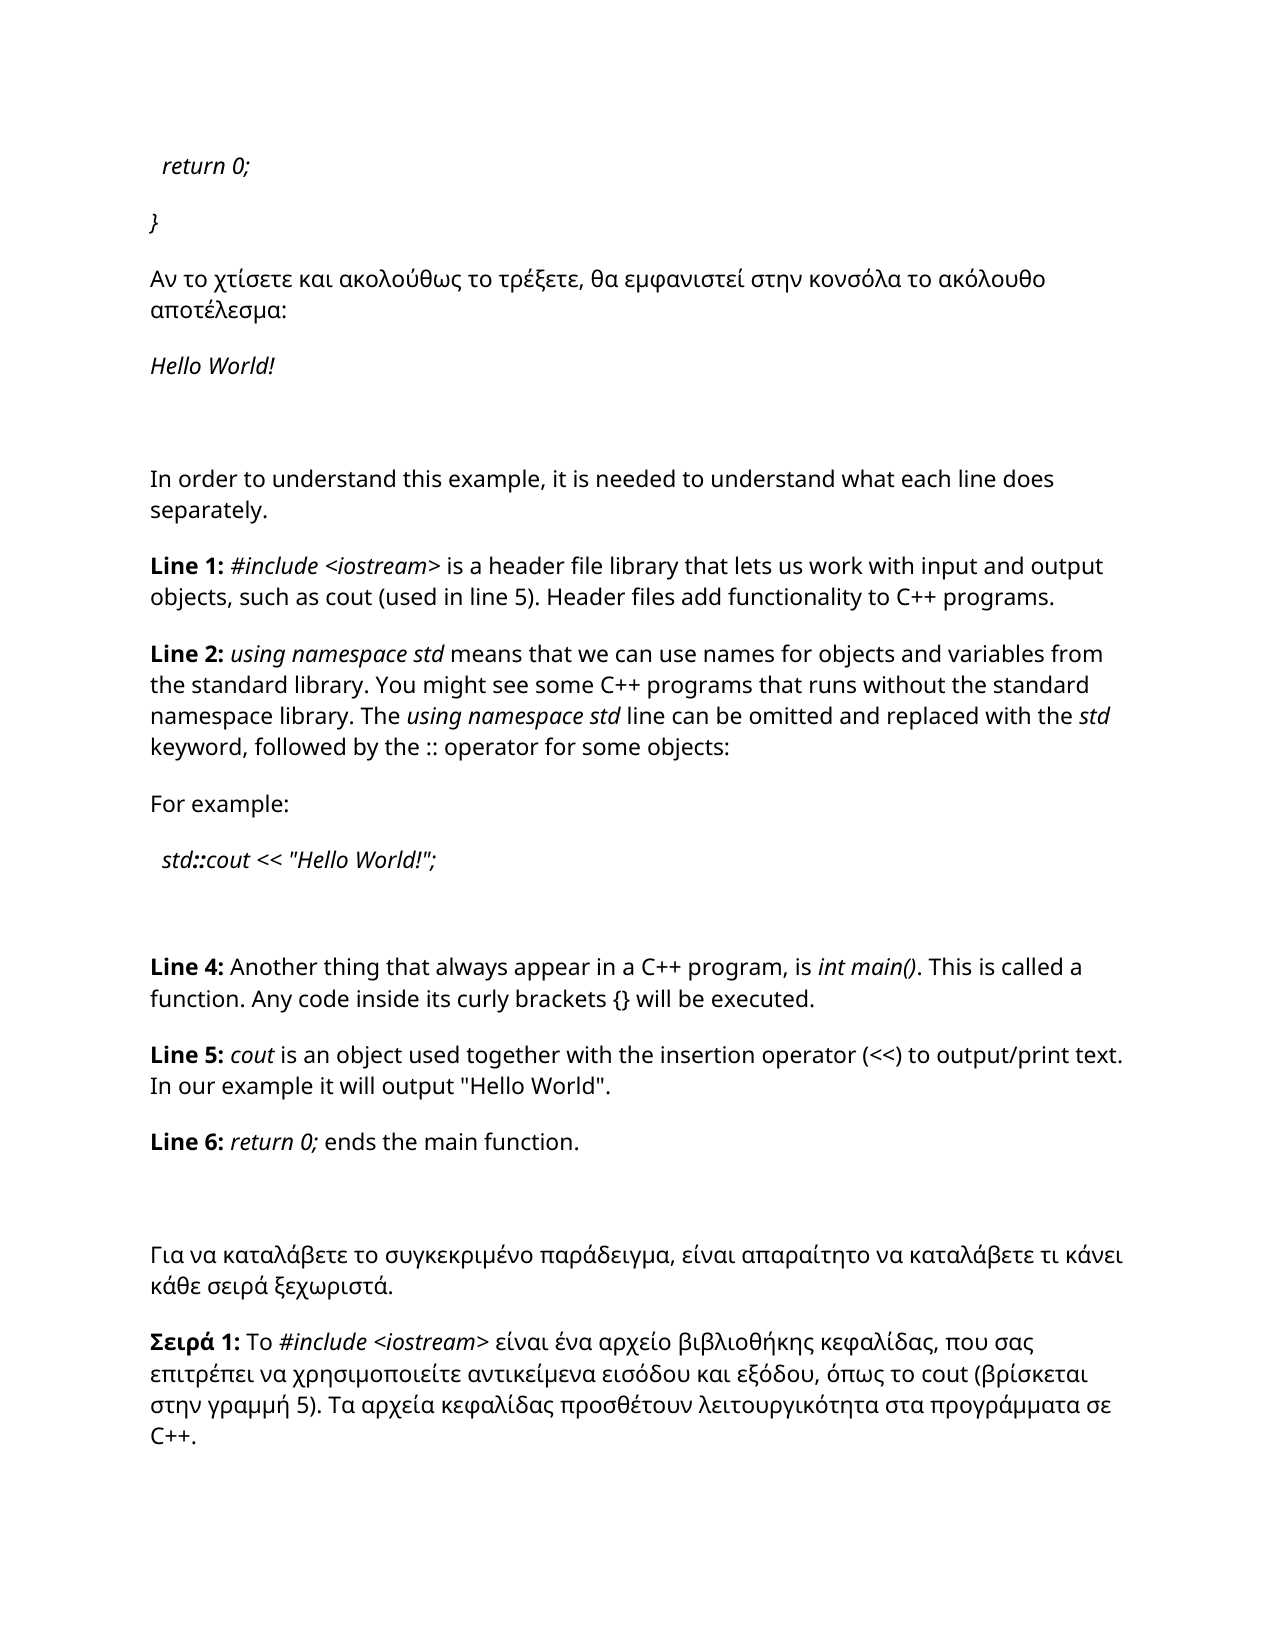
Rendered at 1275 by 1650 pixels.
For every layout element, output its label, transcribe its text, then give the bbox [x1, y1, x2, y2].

text Line 6: return 0; ends the main function. [150, 1126, 1125, 1158]
text For example: [150, 787, 1125, 819]
text Line 5: cout is an object used together with the insertion operator (<<) to output/print text. In our example it will output "Hello World". [150, 1039, 1125, 1101]
text Αν το χτίσετε και ακολούθως το τρέξετε, θα εμφανιστεί στην κονσόλα το ακόλουθο αποτέλεσμα: [150, 262, 1125, 325]
text } [150, 206, 1125, 237]
text Σειρά 1: Το #include <iostream> είναι ένα αρχείο βιβλιοθήκης κεφαλίδας, που σας επιτρέπει να χρησιμοποιείτε αντικείμενα εισόδου και εξόδου, όπως το cout (βρίσκεται στην γραμμή 5). Τα αρχεία κεφαλίδας προσθέτουν λειτουργικότητα στα προγράμματα σε C++. [150, 1326, 1125, 1451]
text Hello World! [150, 350, 1125, 381]
text Line 1: #include <iostream> is a header file library that lets us work with input and output objects, such as cout (used in line 5). Header files add functionality to C++ programs. [150, 550, 1125, 612]
text return 0; [150, 150, 1125, 181]
text Line 4: Another thing that always appear in a C++ program, is int main(). This is called a function. Any code inside its curly brackets {} will be executed. [150, 951, 1125, 1014]
text In order to understand this example, it is needed to understand what each line does separately. [150, 462, 1125, 525]
text Line 2: using namespace std means that we can use names for objects and variables from the standard library. You might see some C++ programs that runs without the standard namespace library. The using namespace std line can be omitted and replaced with the std keyword, followed by the :: operator for some objects: [150, 637, 1125, 762]
text Για να καταλάβετε το συγκεκριμένο παράδειγμα, είναι απαραίτητο να καταλάβετε τι κάνει κάθε σειρά ξεχωριστά. [150, 1239, 1125, 1301]
text std::cout << "Hello World!"; [150, 844, 1125, 875]
